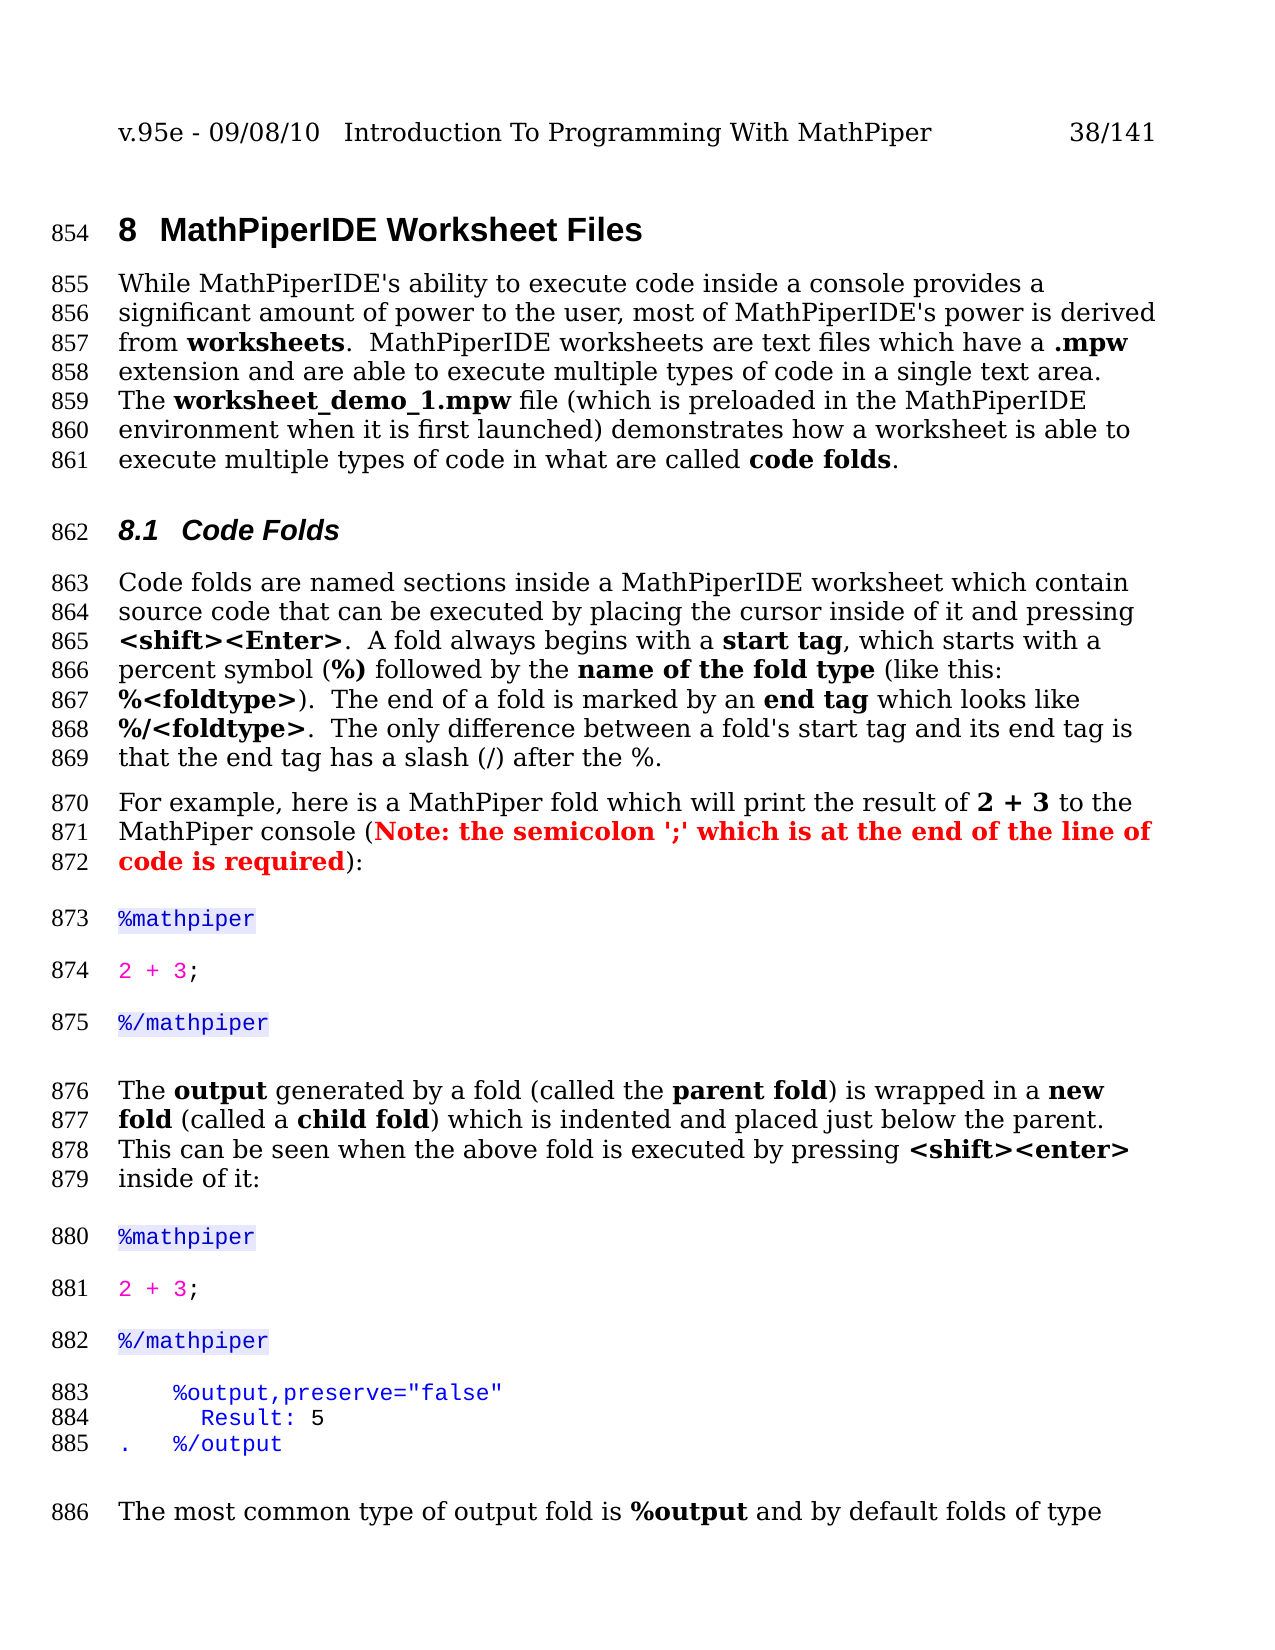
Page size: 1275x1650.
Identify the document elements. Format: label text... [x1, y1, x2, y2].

text The output generated by a fold (called the parent fold) is wrapped in a new fold (called a child fold) which is indented and placed just below the parent. This can be seen when the above fold is executed by pressing <shift><enter> inside of it: [118, 1076, 1157, 1193]
text %output,preserve="false" [118, 1381, 1157, 1407]
subtitle MathPiperIDE Worksheet Files [118, 210, 1157, 248]
text %mathpiper [118, 908, 1157, 934]
text Result: 5 [118, 1407, 1157, 1433]
text 2 + 3; [118, 960, 1157, 986]
subtitle Code Folds [118, 513, 1157, 547]
text . %/output [118, 1433, 1157, 1459]
text 2 + 3; [118, 1277, 1157, 1303]
text %mathpiper [118, 1225, 1157, 1251]
text %/mathpiper [118, 1012, 1157, 1037]
text %/mathpiper [118, 1329, 1157, 1355]
text The most common type of output fold is %output and by default folds of type [118, 1497, 1157, 1526]
text While MathPiperIDE's ability to execute code inside a console provides a significant amount of power to the user, most of MathPiperIDE's power is derived from worksheets. MathPiperIDE worksheets are text files which have a .mpw extension and are able to execute multiple types of code in a single text area. The worksheet_demo_1.mpw file (which is preloaded in the MathPiperIDE environment when it is first launched) demonstrates how a worksheet is able to execute multiple types of code in what are called code folds. [118, 269, 1157, 474]
text Code folds are named sections inside a MathPiperIDE worksheet which contain source code that can be executed by placing the cursor inside of it and pressing <shift><Enter>. A fold always begins with a start tag, which starts with a percent symbol (%) followed by the name of the fold type (like this: %<foldtype>). The end of a fold is marked by an end tag which looks like %/<foldtype>. The only difference between a fold's start tag and its end tag is that the end tag has a slash (/) after the %. [118, 568, 1157, 773]
text For example, here is a MathPiper fold which will print the result of 2 + 3 to the MathPiper console (Note: the semicolon ';' which is at the end of the line of code is required): [118, 788, 1157, 876]
